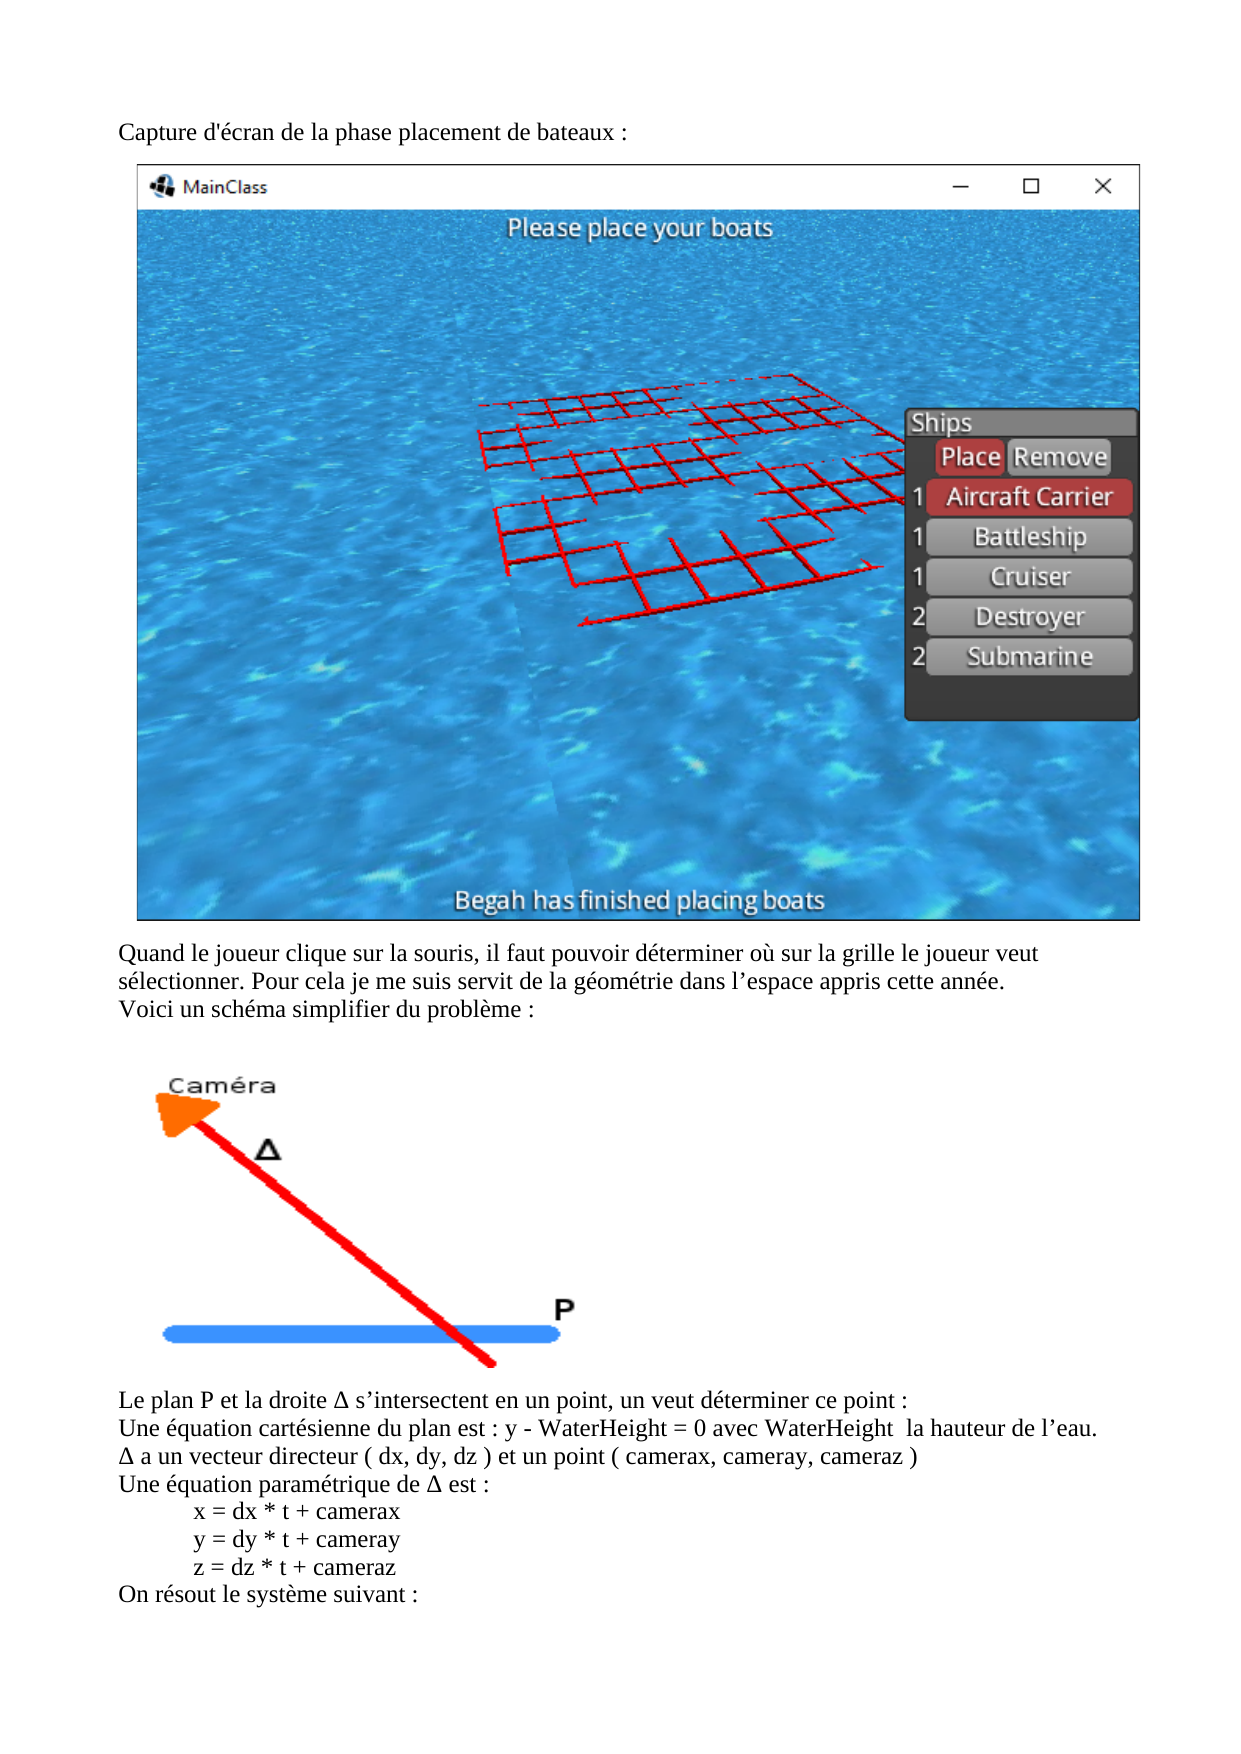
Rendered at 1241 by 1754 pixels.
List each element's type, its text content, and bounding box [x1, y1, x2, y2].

text Quand le joueur clique sur la souris, il faut pouvoir déterminer où sur la grille le joueur veut sélectionner. Pour cela je me suis servit de la géométrie dans l’espace appris cette année. [118, 939, 1122, 995]
text Une équation paramétrique de Δ est : [118, 1470, 1122, 1497]
text y = dy * t + cameray [118, 1525, 1122, 1553]
text z = dz * t + cameraz [118, 1553, 1122, 1581]
picture [136, 1041, 593, 1368]
text On résout le système suivant : [118, 1581, 1122, 1608]
text Le plan P et la droite Δ s’intersectent en un point, un veut déterminer ce point : [118, 1387, 1122, 1414]
text Voici un schéma simplifier du problème : [118, 995, 1122, 1022]
picture [136, 164, 1141, 921]
text Δ a un vecteur directeur ( dx, dy, dz ) et un point ( camerax, cameray, cameraz ) [118, 1442, 1122, 1470]
text x = dx * t + camerax [118, 1497, 1122, 1525]
text Une équation cartésienne du plan est : y - WaterHeight = 0 avec WaterHeight la hauteur de l’eau. [118, 1414, 1122, 1442]
text Capture d'écran de la phase placement de bateaux : [118, 118, 1122, 939]
